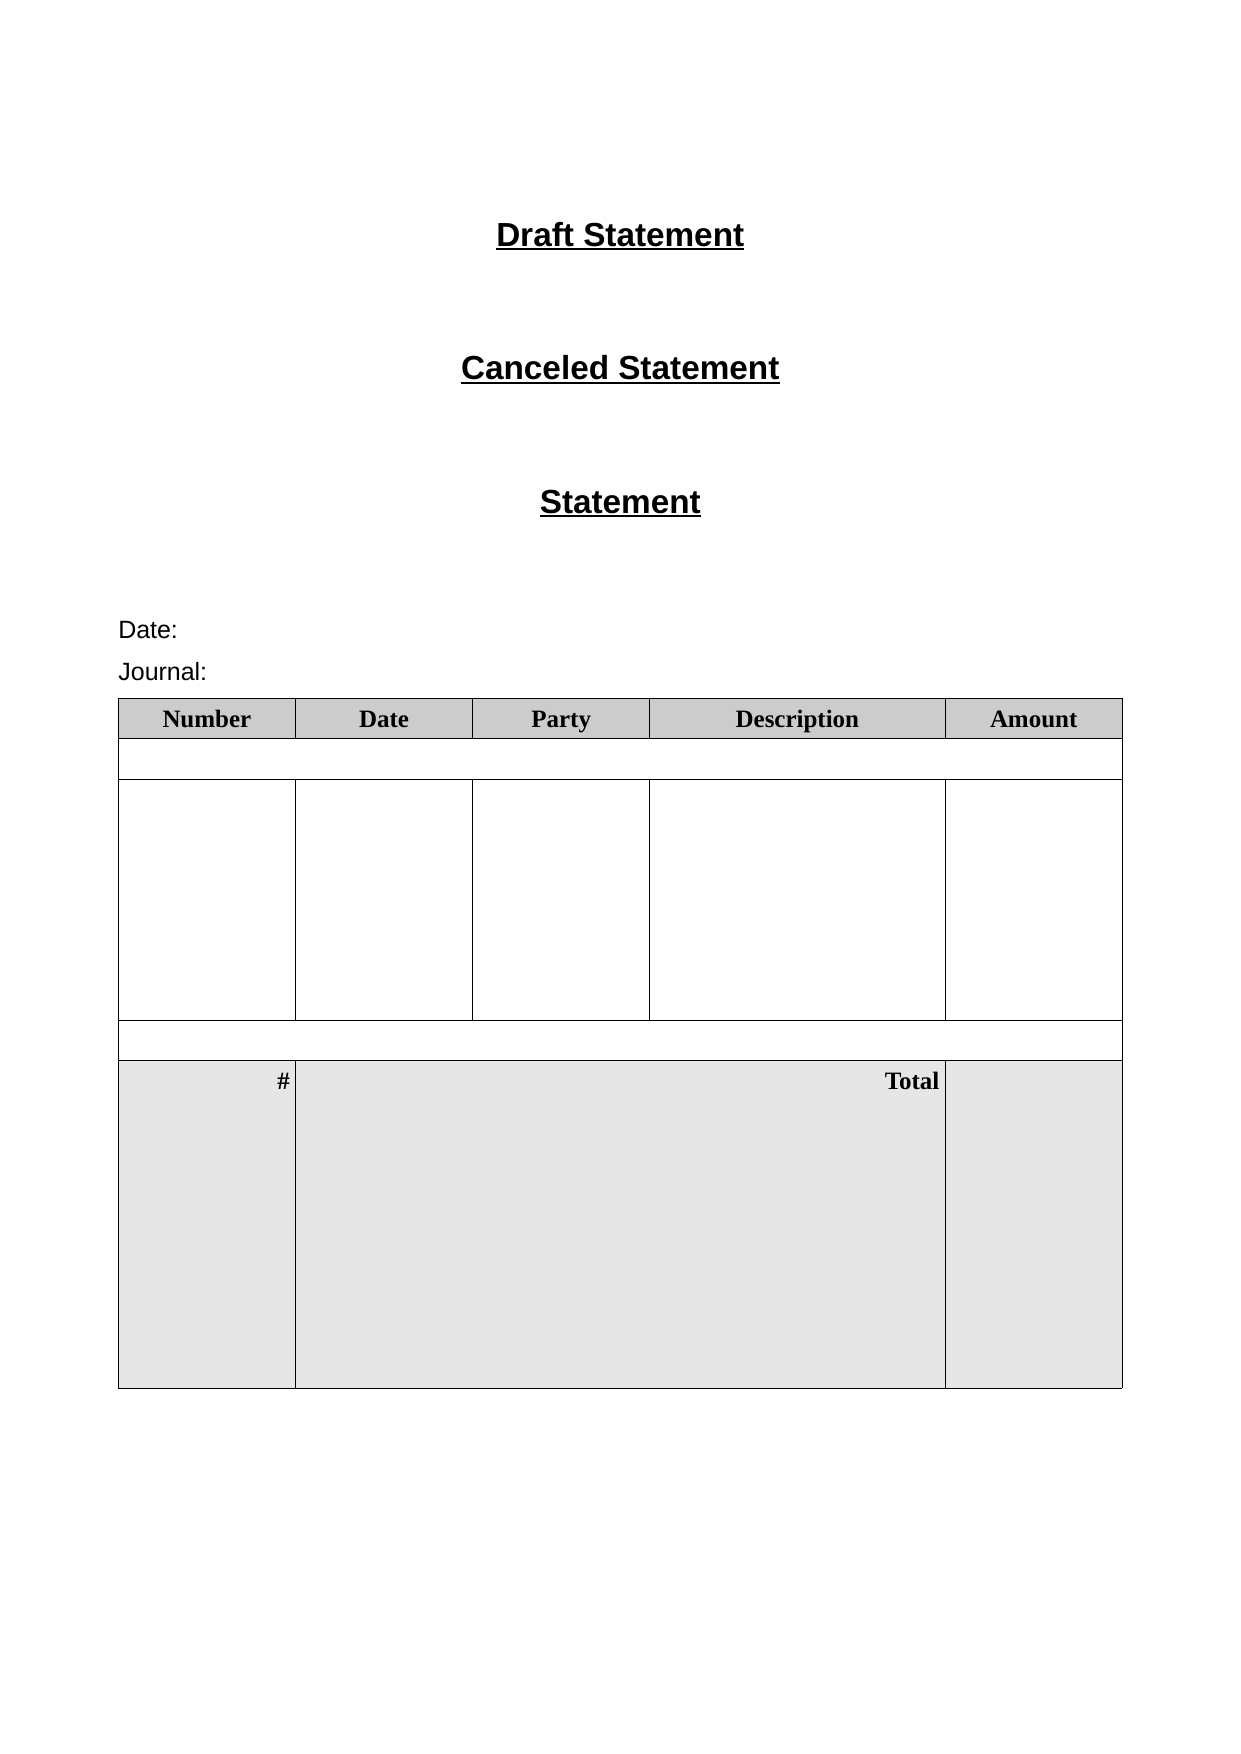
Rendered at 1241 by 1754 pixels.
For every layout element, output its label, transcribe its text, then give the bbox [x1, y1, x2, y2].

subtitle Canceled Statement [118, 348, 1122, 387]
table_header Description [650, 699, 945, 738]
table_header Amount [946, 699, 1122, 738]
table_cell <format_date(line.date, user.language)> [296, 780, 472, 1020]
text </otherwise> [118, 533, 1122, 562]
table_header Date [296, 699, 472, 738]
text </when> [118, 266, 1122, 295]
table_header Number [119, 699, 295, 738]
table_cell <format_currency(line.amount, user.language, statement.journal.currency) > [946, 780, 1122, 1020]
subtitle Statement [118, 482, 1122, 520]
table_cell <for each="line in statement.grouped_lines"> [119, 739, 1122, 778]
table_cell <line.number> [119, 780, 295, 1020]
table_cell Total [296, 1061, 945, 1388]
text <when test="statement.state == 'draft'"> [118, 161, 1122, 190]
table_header Party [473, 699, 649, 738]
table_cell <line.party.rec_name> [473, 780, 649, 1020]
subtitle Draft Statement [118, 215, 1122, 253]
table_cell <for each="description in line.descriptions"> <description> </for> [650, 780, 945, 1020]
table_cell <format_currency(sum(l.amount for l in statement.lines), user.language, statement.journal.currency)> [946, 1061, 1122, 1388]
text <otherwise> [118, 428, 1122, 457]
table_cell </for> [119, 1021, 1122, 1060]
text <choose> [118, 132, 1122, 161]
text </for> [118, 1389, 1122, 1417]
text <when test="statement.state == 'canceled'"> [118, 295, 1122, 323]
text Journal: <statement.journal.rec_name> [118, 657, 1122, 685]
text </choose> [118, 574, 1122, 603]
table_cell # <format_number(len(list(statement.grouped_lines)), user.language, digits=0)> [119, 1061, 295, 1388]
text Date: <format_date(statement.date, user.language)> [118, 615, 1122, 644]
text </when> [118, 399, 1122, 428]
